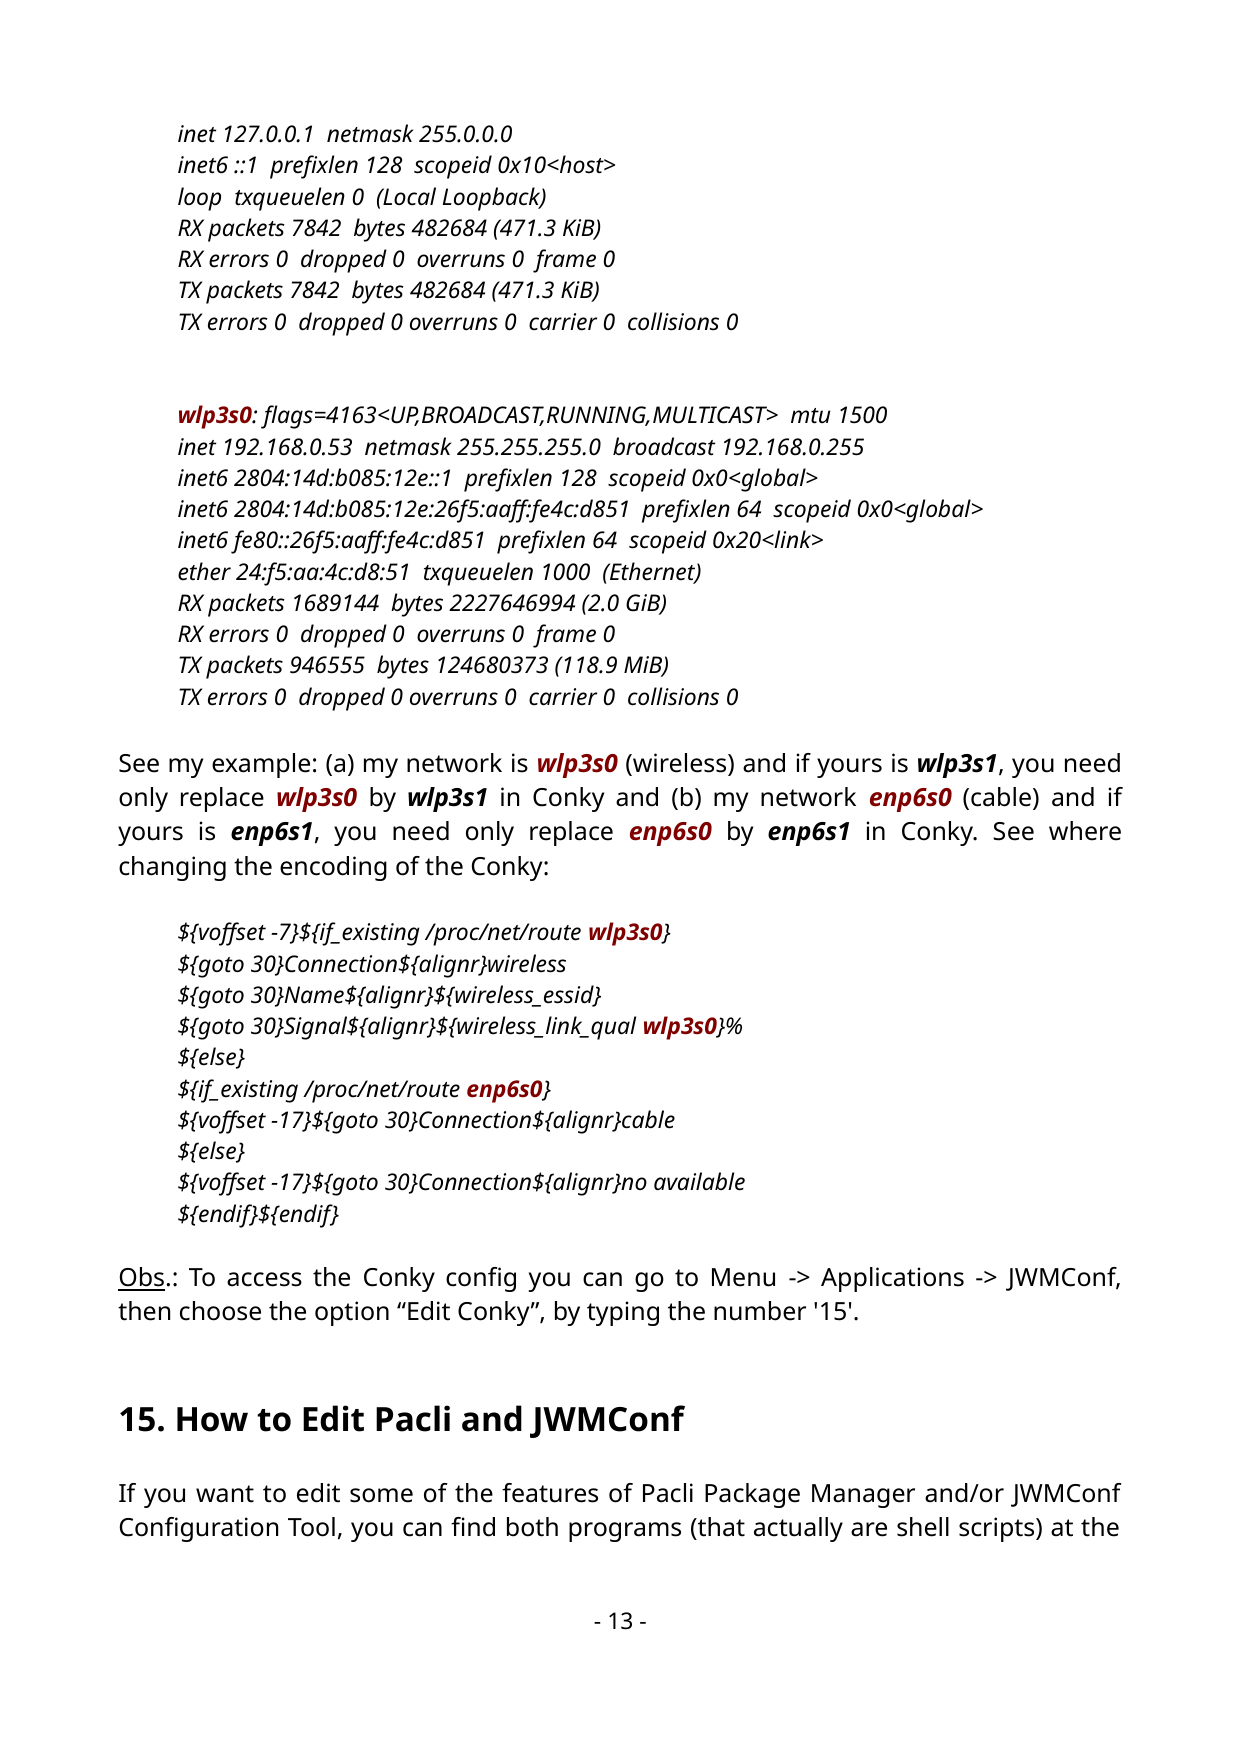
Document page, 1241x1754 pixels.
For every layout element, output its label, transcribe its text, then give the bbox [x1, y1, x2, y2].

text wlp3s0: flags=4163<UP,BROADCAST,RUNNING,MULTICAST> mtu 1500 [177, 399, 1122, 431]
text ${goto 30}Signal${alignr}${wireless_link_qual wlp3s0}% [177, 1010, 1122, 1041]
text inet6 ::1 prefixlen 128 scopeid 0x10<host> [177, 149, 1122, 181]
text ${voffset -17}${goto 30}Connection${alignr}cable [177, 1104, 1122, 1135]
text ${voffset -7}${if_existing /proc/net/route wlp3s0} [177, 916, 1122, 947]
text TX packets 7842 bytes 482684 (471.3 KiB) [177, 274, 1122, 306]
text RX packets 1689144 bytes 2227646994 (2.0 GiB) [177, 587, 1122, 618]
text ether 24:f5:aa:4c:d8:51 txqueuelen 1000 (Ethernet) [177, 556, 1122, 587]
text inet 192.168.0.53 netmask 255.255.255.0 broadcast 192.168.0.255 [177, 431, 1122, 462]
text inet6 2804:14d:b085:12e::1 prefixlen 128 scopeid 0x0<global> [177, 462, 1122, 493]
text RX errors 0 dropped 0 overruns 0 frame 0 [177, 618, 1122, 649]
text ${else} [177, 1041, 1122, 1072]
subtitle 15. How to Edit Pacli and JWMConf [118, 1396, 1122, 1442]
text If you want to edit some of the features of Pacli Package Manager and/or JWMConf Configuration Tool, you can find both programs (that actually are shell scripts) at the [118, 1476, 1122, 1544]
text inet 127.0.0.1 netmask 255.0.0.0 [177, 118, 1122, 149]
text ${goto 30}Name${alignr}${wireless_essid} [177, 979, 1122, 1010]
text See my example: (a) my network is wlp3s0 (wireless) and if yours is wlp3s1, you need only replace wlp3s0 by wlp3s1 in Conky and (b) my network enp6s0 (cable) and if yours is enp6s1, you need only replace enp6s0 by enp6s1 in Conky. See where changing the encoding of the Conky: [118, 712, 1122, 882]
text ${goto 30}Connection${alignr}wireless [177, 947, 1122, 979]
text ${endif}${endif} [177, 1197, 1122, 1229]
text inet6 fe80::26f5:aaff:fe4c:d851 prefixlen 64 scopeid 0x20<link> [177, 524, 1122, 556]
text RX errors 0 dropped 0 overruns 0 frame 0 [177, 243, 1122, 274]
text ${else} [177, 1135, 1122, 1166]
text RX packets 7842 bytes 482684 (471.3 KiB) [177, 212, 1122, 243]
text TX errors 0 dropped 0 overruns 0 carrier 0 collisions 0 [177, 306, 1122, 337]
text Obs.: To access the Conky config you can go to Menu -> Applications -> JWMConf, then choose the option “Edit Conky”, by typing the number '15'. [118, 1260, 1122, 1328]
text ${if_existing /proc/net/route enp6s0} [177, 1072, 1122, 1104]
text ${voffset -17}${goto 30}Connection${alignr}no available [177, 1166, 1122, 1197]
text TX packets 946555 bytes 124680373 (118.9 MiB) [177, 649, 1122, 681]
text loop txqueuelen 0 (Local Loopback) [177, 181, 1122, 212]
text inet6 2804:14d:b085:12e:26f5:aaff:fe4c:d851 prefixlen 64 scopeid 0x0<global> [177, 493, 1122, 524]
text TX errors 0 dropped 0 overruns 0 carrier 0 collisions 0 [177, 681, 1122, 712]
